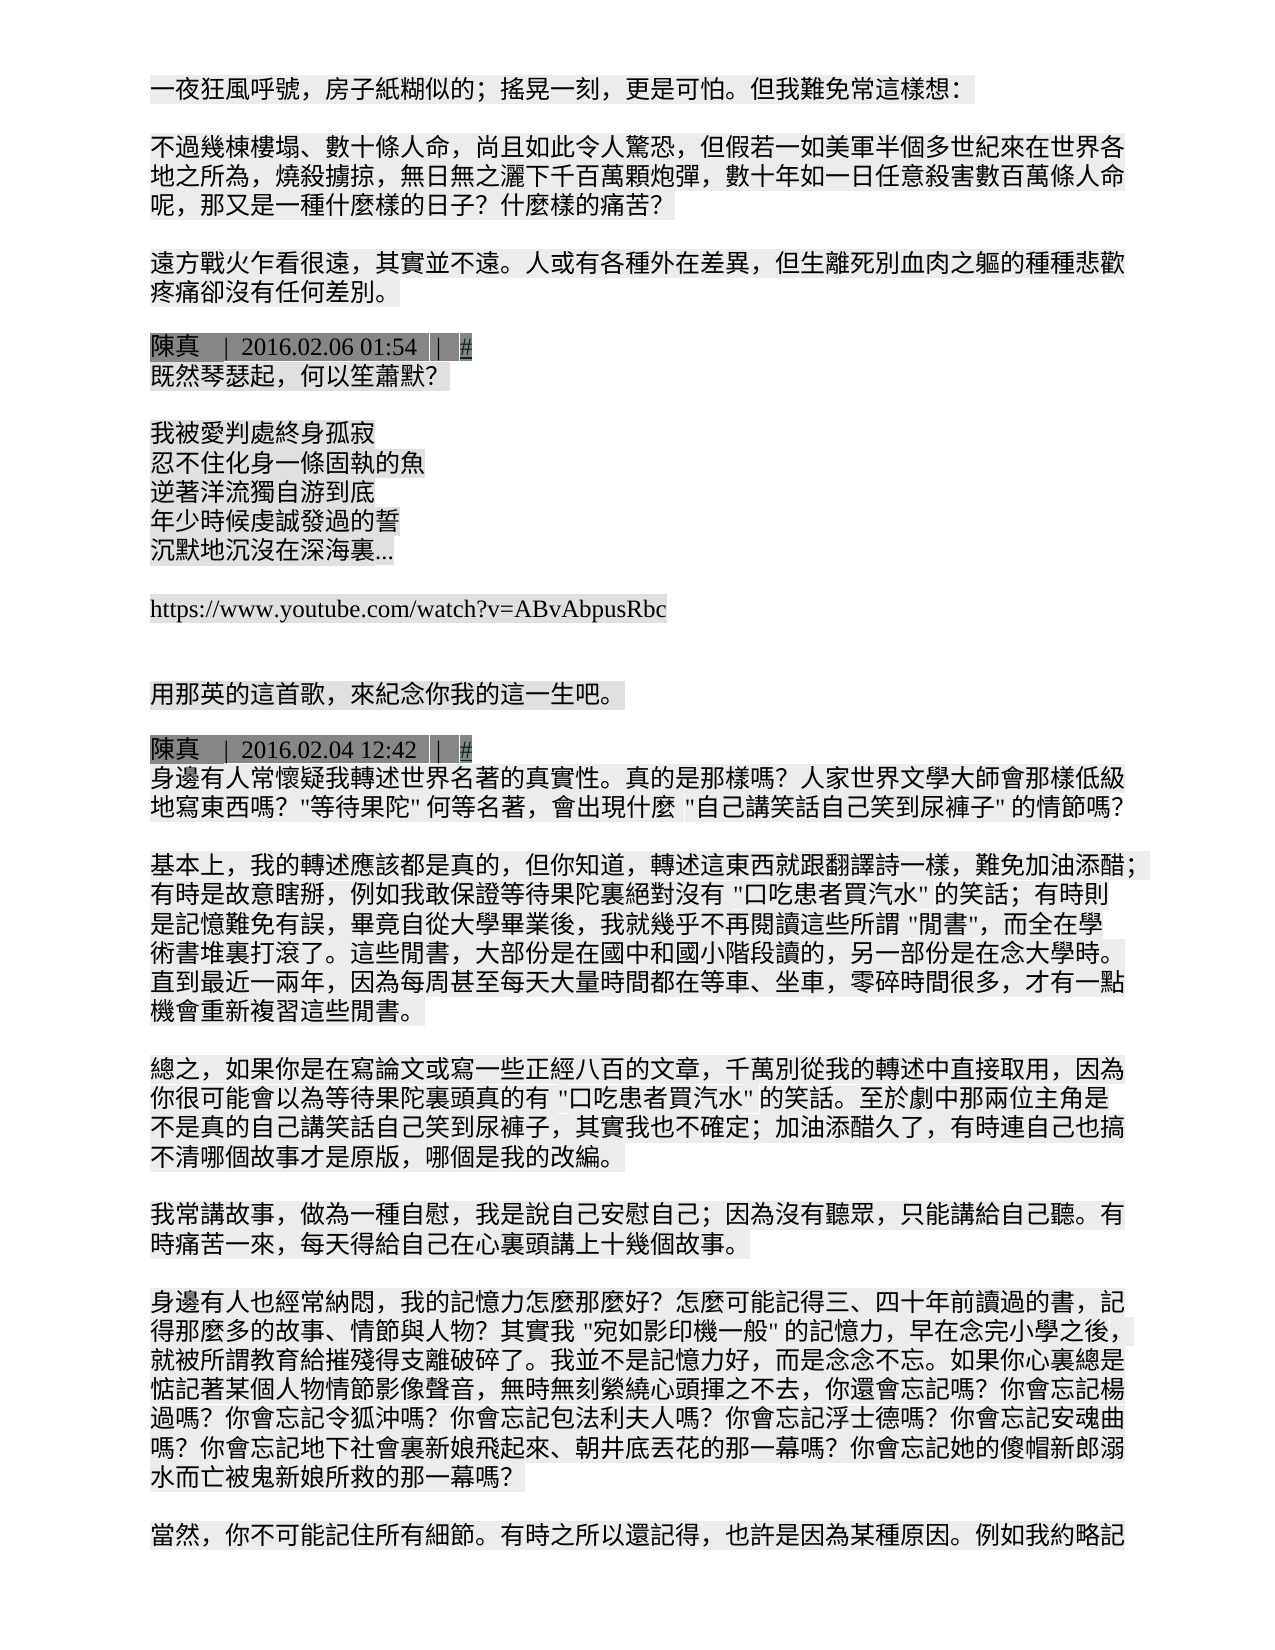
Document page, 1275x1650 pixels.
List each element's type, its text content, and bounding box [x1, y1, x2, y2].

text 既然琴瑟起，何以笙蕭默？ 我被愛判處終身孤寂 忍不住化身一條固執的魚 逆著洋流獨自游到底 年少時候虔誠發過的誓 沉默地沉沒在深海裏... https://www.youtube.com/watch?v=ABvAbpusRbc 用那英的這首歌，來紀念你我的這一生吧。 [150, 362, 1125, 710]
text 書架倒了，眼鏡破了(沒破，只是鏡片掉了，鏡框撞歪了而已，修好了)，無辜的書本散落一地，抽屜櫃子連同前門後門也都自己打開了。其他沒事。多謝各位關心。 公私忙，事情多；剛剛巡視屋內災情，一片混亂，滿地狼籍。一天內突然湧進一兩百封的LINE和簡訊，我沒法馬上回，也不習慣用手機看line；老花看不見，湊近看或寫很傷眼，所以一般只會在電腦前處理，但往後一兩星期內或更久都不一定有機會用電腦。無法一一回信，短期內更形困難，實在忙到爆。 公器私用，借此一角，請各位見諒。常一整天在外奔波，手機電池有限，得節省著用。現代科技效率快，幾小時沒回信常讓人以為喪了命似的，其實我的回信或看信速度本來就是以年或月計算。平常電話亦少接，20幾年來便是如此，無怠慢之意。 我們不會有什麼事。謝謝各位關心。只怕這地震只是序曲，但願後面不會有更大的。昨夜一夜狂風呼號，房子紙糊似的；搖晃一刻，更是可怕。但我難免常這樣想： 不過幾棟樓塌、數十條人命，尚且如此令人驚恐，但假若一如美軍半個多世紀來在世界各地之所為，燒殺擄掠，無日無之灑下千百萬顆炮彈，數十年如一日任意殺害數百萬條人命呢，那又是一種什麼樣的日子？什麼樣的痛苦？ 遠方戰火乍看很遠，其實並不遠。人或有各種外在差異，但生離死別血肉之軀的種種悲歡疼痛卻沒有任何差別。 [150, 75, 1125, 307]
text 陳真 | 2016.02.06 01:54 | # [150, 332, 1125, 362]
text 陳真 | 2016.02.04 12:42 | # [150, 735, 1125, 764]
text 身邊有人常懷疑我轉述世界名著的真實性。真的是那樣嗎？人家世界文學大師會那樣低級地寫東西嗎？"等待果陀" 何等名著，會出現什麼 "自己講笑話自己笑到尿褲子" 的情節嗎？ 基本上，我的轉述應該都是真的，但你知道，轉述這東西就跟翻譯詩一樣，難免加油添醋；有時是故意瞎掰，例如我敢保證等待果陀裏絕對沒有 "口吃患者買汽水" 的笑話；有時則是記憶難免有誤，畢竟自從大學畢業後，我就幾乎不再閱讀這些所謂 "閒書"，而全在學術書堆裏打滾了。這些閒書，大部份是在國中和國小階段讀的，另一部份是在念大學時。直到最近一兩年，因為每周甚至每天大量時間都在等車、坐車，零碎時間很多，才有一點機會重新複習這些閒書。 總之，如果你是在寫論文或寫一些正經八百的文章，千萬別從我的轉述中直接取用，因為你很可能會以為等待果陀裏頭真的有 "口吃患者買汽水" 的笑話。至於劇中那兩位主角是不是真的自己講笑話自己笑到尿褲子，其實我也不確定；加油添醋久了，有時連自己也搞不清哪個故事才是原版，哪個是我的改編。 我常講故事，做為一種自慰，我是說自己安慰自己；因為沒有聽眾，只能講給自己聽。有時痛苦一來，每天得給自己在心裏頭講上十幾個故事。 身邊有人也經常納悶，我的記憶力怎麼那麼好？怎麼可能記得三、四十年前讀過的書，記得那麼多的故事、情節與人物？其實我 "宛如影印機一般" 的記憶力，早在念完小學之後，就被所謂教育給摧殘得支離破碎了。我並不是記憶力好，而是念念不忘。如果你心裏總是惦記著某個人物情節影像聲音，無時無刻縈繞心頭揮之不去，你還會忘記嗎？你會忘記楊過嗎？你會忘記令狐沖嗎？你會忘記包法利夫人嗎？你會忘記浮士德嗎？你會忘記安魂曲嗎？你會忘記地下社會裏新娘飛起來、朝井底丟花的那一幕嗎？你會忘記她的傻帽新郎溺水而亡被鬼新娘所救的那一幕嗎？ 當然，你不可能記住所有細節。有時之所以還記得，也許是因為某種原因。例如我約略記得等待果陀裏那兩個傻帽的名字，一個叫什麼米爾的；聽到米爾我都會很緊張，以為是在叫我 (艾米爾--emir)，名字跟我很像。 至於另一個就記不得了，只記得跟動情激素Estrogen的英文發音有點像。動情先生個性好像比較悲觀，老是說果陀不會來了，不如上吊算了。但他很奇怪，自己想上吊，卻總是邀請emir先試試。動情先生自己解下褲腰帶，掛上樹枝，然後說，"來，emir，你先"。emir說，"是你要上吊，怎麼叫我先呢？" 動情先生說，"那怎麼是我先呢?" emir說，"因為你比較輕啊。" 動情先生想想也對，於是就上吊試試看什麼感覺 (警語：危險動作，小朋友不要學)，還好樹枝斷了，但他仍然每天嚷著說人生荒謬無趣，不如上吊算了。 搞笑不一定可笑。一個悲劇主角，不一定得老是一副苦瓜臉。一個痛苦的人，當痛苦到了一種極致，他總是會惦記著一些美好而愉悅的往事或故事；即便是一個古老的千年舊夢，他也都還能記得，並不是因為他記憶力好，而是因為他念念不忘。可悲之處或許也正因為他始終忘不了生命曾經有過的一切美好。要是他腦海裏沒有那些好笑的、好玩的、動人的、迷死人的、椎心刺骨的故事或往事，說不定他的痛苦與悲劇反而會少一些。 還記得叱吒風雲的 "大國民" 嗎？至死念念不忘 rose bud(玫瑰花蕾)，死的時候還一直喊著rose bud, rose bud。大家很納悶，什麼是rose bud？什麼東西那麼重要，讓一代梟雄至死掛念？後來謎底揭曉，原來rose bud是他小時候玩的雪橇上頭的字樣；小小大國民那時才幾歲，正在雪地上玩著雪橇，就是那一天，他和他媽媽被迫分離了。 痛苦即便不一定是一種 "好人" 的特徵，至少也是一種 "人" 的記號。許多時候，有那樣的痛苦，於是就有了那樣的幽默。維根斯坦說，"幽默不是講笑話的本事，而是一種生活方式。" 一個東西之所以會 "好笑"，自然是因為它跟現實之間拉開了一種距離，就像企圖脫離地心引力那樣，從中產生一種人事時空 "異化" 了的趣味；你跟現實的距離遠了，靈魂出竅了，低頭看著腳下的可悲現實，自然也使得生命似乎變得更能忍受。 我是這麼理解莫札特的，他真的很好笑，生活不管如何顛沛挫折，情感思維不拘如何深邃沉重，幼稚到爆的赤子情懷卻似乎始終存在。有人懷疑那樣一種口無遮攔的低級幽默是一種病，但根據我的專業判斷，應該不是。那不是病，那是一種...一種什麼呢，其實我也找不到適當的詞，但我想我能由衷體會，也許可以說那是一種命一種個性吧，上天指派的一種宿命；他就是那樣的人，他就是那樣地活著，由不得他自己。 莫札特臨死前的最後一齣歌劇就是魔笛。我先前說錯了，我說齊克果讚揚魔笛是神聖的完美作品，我說錯了，一時想到唐喬凡尼去了。齊克果讚揚的當然是唐喬凡尼那樣一種充滿罪與罰成份的沉重作品，而不會是魔笛這樣的神怪童話。 莫札特顯然很喜歡魔笛裏頭那個很搞笑的捕鳥人。當我一個人在外面做事、等車或發呆，有時想到一些好笑的情節或故事，仍然會忍不住微笑。旁邊的人可能會覺得奇怪，這個人怎麼突然自己對著空氣微笑？ 記得捕鳥人 (名叫趴趴基諾) 和王子 (男主角的名字我反倒記不得)，必須接受三道考驗，才能拯救世界，才能讓天地合一，讓四季循環，讓陽光與黑夜各自回到它應有的位置。其中一道考驗就是沉默。我創辦的忍教裡頭其實也有這門心法，又稱七忍功，但至今還沒有人練成這套神功。簡單說就是抹黑由人，笑弄由人，糟蹋由人，都還是能忍忍忍忍忍忍忍地寫出七個忍字。捕鳥人是個俗人，自然不可能練成這套沉默心法。 話說 "沉默" 考試那天，鳥人很渴，一直想要喝水，想著想著，果然就有人拿水來了，原來是阿匹婆帶著兩名工人搬來一桶水。喝完水之後，捕鳥人就和王子繼續打坐，繼續接受 "沉默" 的考驗。沒想到，阿匹婆和工人卻當場聊起天來。工人問她： "請問妳今年幾歲啦？" 阿匹婆害羞地說："倫家剛滿18啦。" "有男朋友嗎？" "唉呀，怎麼這樣問啦，問得好直接哦"。 "現在時代開明，觀念進步，有什麼好害羞?" "有啦。有一個啦。" "是哪位幸運兒能當妳的男捧油啊?" "倫家的男朋友是個捕鳥人啦，整天抓小鳥，一次可以抓三隻五隻，很厲害喔。" "真是令人羨慕的奇男子。那他叫什麼名字呢？" "他叫做趴趴基諾，倫家我白天都叫他小諾諾，晚上就叫他小基基。" "那小基基現在人呢？" "唉唷，怎麼明知故問啦？小基基就在你眼前啦，就是在打坐練神功的那個帥哥啊，他就是倫家的男朋友啦。" 捕鳥人表面上靜坐練功，其實一直偷聽阿匹婆瞎掰，越聽越凍未條，於是就整個爆發了，忍不住開罵說： "我說這位阿嬤啊，妳講話嘛卡差不多咧，妳的歲數，做我的阿嬤的阿嬤都還有剩，我怎麼會是妳的男捧油？" 話一說完，阿匹婆和工人突然全都消失了，天邊傳來天神的一聲嘆息。"沉默" 這項考試沒通過，世界沒得拯救了。 還好，後來天神有給他補考的機會。情節十分複雜，我就不轉述了。總之，後來阿匹婆在捕鳥人接受沉默補考時又再度現身。因為捕鳥人嘴裡沈默，心裡並不沈默，心裡嘀咕著："媽的，拯救什麼世界，吃飽太閒是嗎？世界沉淪干咱們鳥事啊。這種日子真的很悶，雖然考試有免費美食吃到飽，但光有美食而沒有美女，人生何歡？" 心裏念頭一浮現，"美女" 果然來了，又是阿匹婆！ 而且這回更可怕，竟然當場強迫鳥人一定要娶她為妻，一哭二鬧三幾乎要上吊。但是鳥人這回學乖了，不出聲就是不出聲。最後，被逼到沒處可退時，只好默默點頭同意娶阿匹婆為妻。沒想到，才剛點頭，阿匹婆竟然化成一縷青煙，定睛一看，青煙裏頭有個美少女，原來是天神命令美少女裝扮成嚇死人的阿匹婆，藉以考驗捕鳥人。 後來，我記得捕鳥人和這位真命天女，一同參與了拯救世界的偉大工作。憑藉的是什麼呢？憑一支魔笛，從魔笛中可以吹出讓百獸馴服、讓怒海平息、讓枯石垂淚的動人音樂，從此陰暗退散，天地日夜重新恢復了秩序。 以上是我的轉述，故事基本上都是真的，不過枝節大多是我自己瞎掰。其實，魔笛的原始故事也不是莫札特的原創，他也是從某個詩人的詩歌自行加油添醋。 我想我能理解莫札特。我總是在他的一些 "低級幽默" 中能感受到他一種難以言喻的悲劇和痛苦。如果沒有那樣一種痛苦，何來音樂？何需音樂？如果沒有那樣一種痛苦，大概也不會有那樣一些粗鄙搞笑。生命美好，但依然可悲，特別是所謂天才，也許更是一番無從言說、難以名狀的痛苦。這樣的痛苦與可悲之深沉，並非來自它的規模之巨大，而是來自於它 "一個人，沒有同類" 的獨特性。 我從伍迪艾倫的身上，常能感受到他的一種極為 "政治不正確" 的想法，那就是，我覺得他似乎認為天才不應該以一般世俗道德來評價，天才有他自身的道德體系。 我知道這樣的想法聽起來很刺耳，很不正確，但其實我是十分認同的。當然，重點是：誰是天才？誰不是？誰說了算？不管怎麼樣，即便是完全把人類的智能與才華徹底看扁看輕看淡、非常 "宗教" 的維根斯坦都不否認在你我之中確實存在著一些極為特殊的天才。與其說天才是某種技藝的極致表現，不如說他其實就是一種生命的特殊形式，他有他自己的存活方式，有他自己的世界。 你當然還是可以評價他，但你首先必須能夠聰明到足以理解他，進入他所屬的世界，然後你才有可能以他的世界所屬的標準來評價他，而不是套用世俗規範。就好像你只能以大海的標準來評價屬於大海的生物，你只能以屬於天空的標準來評價屬於天空的物種，你不能批評他怎麼不在地面上匍匐前進，你也不能嘲笑他怎麼不吃草，因為他不是以那樣的方式活著；對你來說是美食，對他來說卻很可能一點意義也沒有，甚至逃之唯恐不及。 天才的世界之所以應該如此另眼相看，並非因其崇高，而是因其獨特。"王爾德說，我可以抵抗一切，除了誘惑。" 哪隻魚能抵抗來自大海的誘惑？哪隻鳥不嚮往著天空？ 我常覺得，天才還有個特徵，可以用一個大寫的英文字來形容：MUST！有句俗話說："非不為也，實不能也。" 天才往往很怪，人家往東他往西，人家上山他下海，人家向上提昇他卻努力沉淪，但這並不是因為他不肯這樣不肯那樣，而是就算他肯，他也做不到，因為他受制於一種彷彿上天命定的MUST，他非得這樣那樣不可，不是他能做主，就像一條魚不可能走斑馬線一樣，他不可能違逆他的基因宿命。就算他肯，他也做不到。 正因為這樣一種獨特性，讓他比一般凡夫俗子更能輕易掌握某種技藝才華，因為那套才華原本就刻印在他的血液基因裏，原本就屬於他的世界。莫札特說，他並不是在創作，他只是把腦海裏已經存在的音符寫下來。但我們一般人卻絞盡腦汁，硬是要想出個什麼靈感。這就好比說人再怎麼學游泳，都不可能游得比任何一隻小魚好，因為游泳原本就屬於魚的世界的一種生存方式。 這其實也說明了，為何天才總是如此看輕看淡看扁甚至毫不珍惜自身驚人的才華，就好像魚不可能看重游泳一樣，就算游得再好的魚，也不會因此得意洋洋。從這裏你也能看出天才與蠢才的基本差異。一個人，如果得意洋洋於某一種本事或所謂才華或什麼智商或什麼成就，那其實也恰恰意味著這就是個典型的蠢才。 通常來講，越是低能者，往往也越是得意非凡；所謂器小易盈，彷彿懂得某種知識或技術或才華或人為的智商測驗考了幾分很厲害似的。許多時候，根本連才華也稱不上，不過只是當個官，當個教授，當個院長，出國比賽得了什麼獎，或是成為研究生什麼的，蠢才們的嘴臉馬上就會完全變了個樣，不堪入目。我認識很多這種人，俯拾皆是。 相反地，你看那些真正的天才，他們不但不會為其所謂才華而有一絲得意傲慢，而且往往看輕看淡看扁，甚且從中感到一種痛苦與無奈，因為那些所謂才華不是他選擇的，而是才華選擇了他，他得服從於生命中這樣一個大寫的MUST！ 我很不喜歡使用天才一詞，因為這辭彙已經被污染扭曲成另外一種帶有虛榮與驕傲的意涵。但是，天才怎麼可能得意，怎麼可能傲慢呢？低能的蠢蛋才會得意洋洋，甚至自我滿意度破表。 這種蠢蛋市面上多得是，醫界學界特別多，放眼皆是，例如那位好像根本不知道自己在幹什麼的柯大帥便是典型一例。我不難想像天才的痛苦、自貶甚至自暴自棄，倒是很難想像，當一個人的智能與見識如此拙劣到嚇死人的地步，怎麼會一點點病識感也沒有？我就算再怎麼笨，肯定也都能大約知道自己笨到什麼程度；就好像一個醜八怪，怎麼可能會以為自己美如天仙或潘安再世？這意味著，某些人，愚蠢程度之深，其實是深不見底的，以致於讓他根本看不見自己嚇死人的愚蠢與低能。不信，請看： https://goo.gl/2mCM85 (真的很難想像這個社會究竟怎麼了？忍耐力竟然如此之高，似乎只要顏色對了，一切便都可忍耐；再怎麼低能惡搞瞎搞也沒關係，再怎麼道德敗壞無恥下流栽贓做假抹黑捏造自導自演嫁禍對手，統統都沒關係；低能沒關係，敗德沒關係，唯一有關係的就是你必須綠油油才行。題外話。) 人的自覺或病識感，其實也恰恰反映了一種深度。劍橋曾經有個哲學研究生，很聰明，但是很奇怪，就在他即將完成博士學位之際，突然說他不想交論文了。老師和同學都覺得很奇怪，問他為什麼呢？他說，"因為我覺得自己寫的東西沒有價值，沒有什麼原創性。" 羅素把這事情告訴維根斯，維根斯坦聽了很感動，他說，"光憑他這句話，劍橋就應該頒給他一個博士學位。" 天才如果聽起來很刺耳，也許換個詞也一樣。天才在我看來就是一些很像人的 "人"，生命氣息很強，活在自己所屬的世界，只問一己，不問眾生；自己沿著自己的軌道轉，不離不棄，不折不從。他們較少虛榮，因為生命裏頭有個大寫的 "MUST" 自然會迫使他活出自己的模樣，就像梭羅說的，"如果有人沒有跟著大家齊步走，那也許是因為他聽到不一樣的鼓聲"。如果有人不在地上走，而在空中飛，水裏游，那也許是因為天空、大海才是他的家。 P.S.： 1. 關於安魂曲，底下這些曲調，也許就是純粹莫札特生前所寫，而沒有其他人的添加補齊。 https://www.youtube.com/watch?v=Mr31v7wWkE8 2. 我想查魔笛裏的一段詞："In diesen heil gen Ha ! len kennt man die Ra che nicht..." (誰都應寬恕敵人，不喜歡此一教義者，不配當 "人"。) 結果看到空中大學的網站： http://goo.gl/5hQVVO 竟然看到這樣一段話："那時代的人，對莫札特的一些言詞與作風無法茍同，對他的音樂也只是欣賞，但莫札特死後有知的話應可安息，因為我們己經從他的作品中洞澈真情。" 我看了有點感冒，因為後面那兩句是我寫的，而且寫過很多次。比方說，十八年前寫 Alan Turing的一篇文章叫 "危險的實驗"，裏頭就是這麼寫的。當然，你很難對兩個句子或某種表達方式宣稱所有權。我不敢說這一定是抄襲，也許真的是巧合。 我的文章經常被冒用，被剪貼抄襲，或是大量被剽竊想法，甚至整篇文章改掉作者名字直接拿去賣。每次想到這些事，就覺得很痛苦，很想把網路上所有我的文字全部刪除。我並不覺得這些文字或想法有什麼價值，但它畢竟是我的，就像自己的小孩再笨再壞也還是自己的小孩。 特別是當它被一些所謂有頭有臉的學界醫界或文化界的混蛋們給偷竊拿去使用，佔為己有之後，人們說不定會以為是我去剽竊這些混蛋的想法或文章。 台灣人，或華人也許都差不多，好像很喜歡抄襲，很喜歡竊據別人的想法。我們平常在閱讀中，久而久之難免會受到某些作者的影響，但我們不應該把這樣一種影響刻意隱藏，把得之於他人的想法據為已有。 曾經有某個台灣明星級的大牌教授，聽我私下提起我對維根斯坦和隱喻 (metaphor)的看法，想不到對方竟然說這正是他多年來所理解的維根斯坦，意思是說他老早就是這麼看待維根斯坦。我聽了很感冒，當面開罵，因為就算偷東西也有個偷字，你得偷偷摸摸地幹，豈有當著主人的面當場掠奪的？我對維根斯坦與隱喻的那些想法，對錯好壞先不說，但它至少是獨一無二的一種觀點與說法，怎麼我費盡十年寒窗的心血，才剛一說出來，你就說你老早就有這樣的想法。 愛因斯坦若跟你說他發現了相對論，發現了E等於MC平方，你其實根本一個字也不懂，但卻高調地說我老早就是這麼想的，請問這像話嗎？竟然有人想去搶一個事實上他根本一無所知的東西。想到這些剽竊的事，非常痛苦。我只能盡量學著眼不見為淨，因為我總不可能一個一個去追究，這也讓我對於在留言板上貼東西或發言常常感到很遲疑。 大部份東西其實我都不敢貼，因為如果連 "梅豔芳與維根斯坦" 那樣一種純粹私人性質的文字都能整篇偷去用，更不用說那些只要一旦被偷就很難宣稱所有權的知識性文章或想法。我的著作履歷迄今掛零，經常有人叫我出版或投稿，以便保護所有權，但我卻又覺得自己寫的任何東西似乎沒有好到需要印成白紙黑字的地步。 [150, 764, 1125, 1550]
